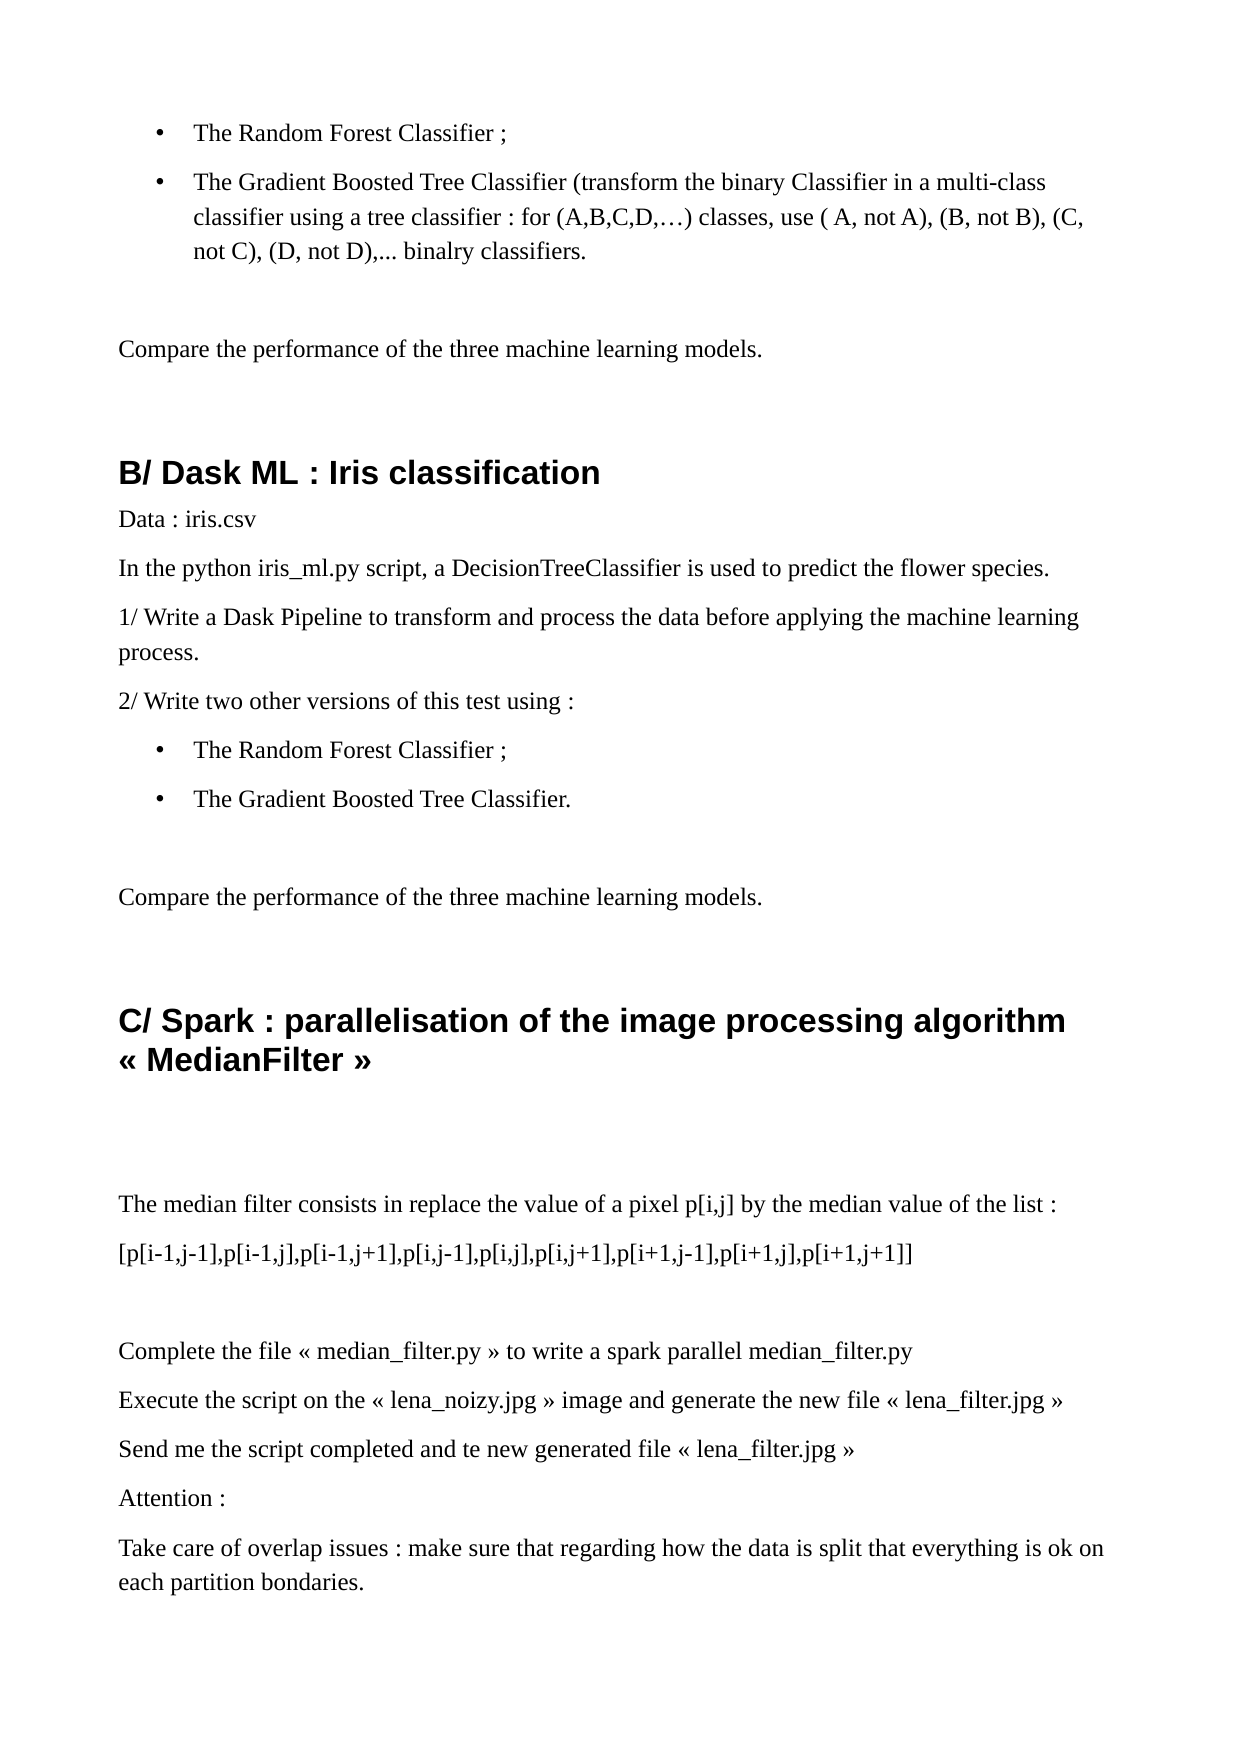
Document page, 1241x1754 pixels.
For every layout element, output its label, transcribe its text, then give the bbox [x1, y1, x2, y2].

text Execute the script on the « lena_noizy.jpg » image and generate the new file « lena_filter.jpg » [118, 1385, 1122, 1414]
text Compare the performance of the three machine learning models. [118, 334, 1122, 363]
text Complete the file « median_filter.py » to write a spark parallel median_filter.py [118, 1336, 1122, 1365]
subtitle C/ Spark : parallelisation of the image processing algorithm « MedianFilter » [118, 1001, 1122, 1078]
list The Gradient Boosted Tree Classifier. [156, 784, 1122, 813]
list The Gradient Boosted Tree Classifier (transform the binary Classifier in a multi-class classifier using a tree classifier : for (A,B,C,D,…) classes, use ( A, not A), (B, not B), (C, not C), (D, not D),... binalry classifiers. [156, 167, 1122, 265]
text [p[i-1,j-1],p[i-1,j],p[i-1,j+1],p[i,j-1],p[i,j],p[i,j+1],p[i+1,j-1],p[i+1,j],p[i+1,j+1]] [118, 1238, 1122, 1267]
text Compare the performance of the three machine learning models. [118, 882, 1122, 911]
text The median filter consists in replace the value of a pixel p[i,j] by the median value of the list : [118, 1189, 1122, 1218]
text In the python iris_ml.py script, a DecisionTreeClassifier is used to predict the flower species. [118, 553, 1122, 582]
text Send me the script completed and te new generated file « lena_filter.jpg » [118, 1434, 1122, 1463]
text Take care of overlap issues : make sure that regarding how the data is split that everything is ok on each partition bondaries. [118, 1533, 1122, 1596]
text 2/ Write two other versions of this test using : [118, 686, 1122, 715]
list The Random Forest Classifier ; [156, 118, 1122, 147]
text Attention : [118, 1483, 1122, 1512]
list The Random Forest Classifier ; [156, 735, 1122, 764]
text Data : iris.csv [118, 504, 1122, 533]
subtitle B/ Dask ML : Iris classification [118, 453, 1122, 492]
text 1/ Write a Dask Pipeline to transform and process the data before applying the machine learning process. [118, 602, 1122, 666]
